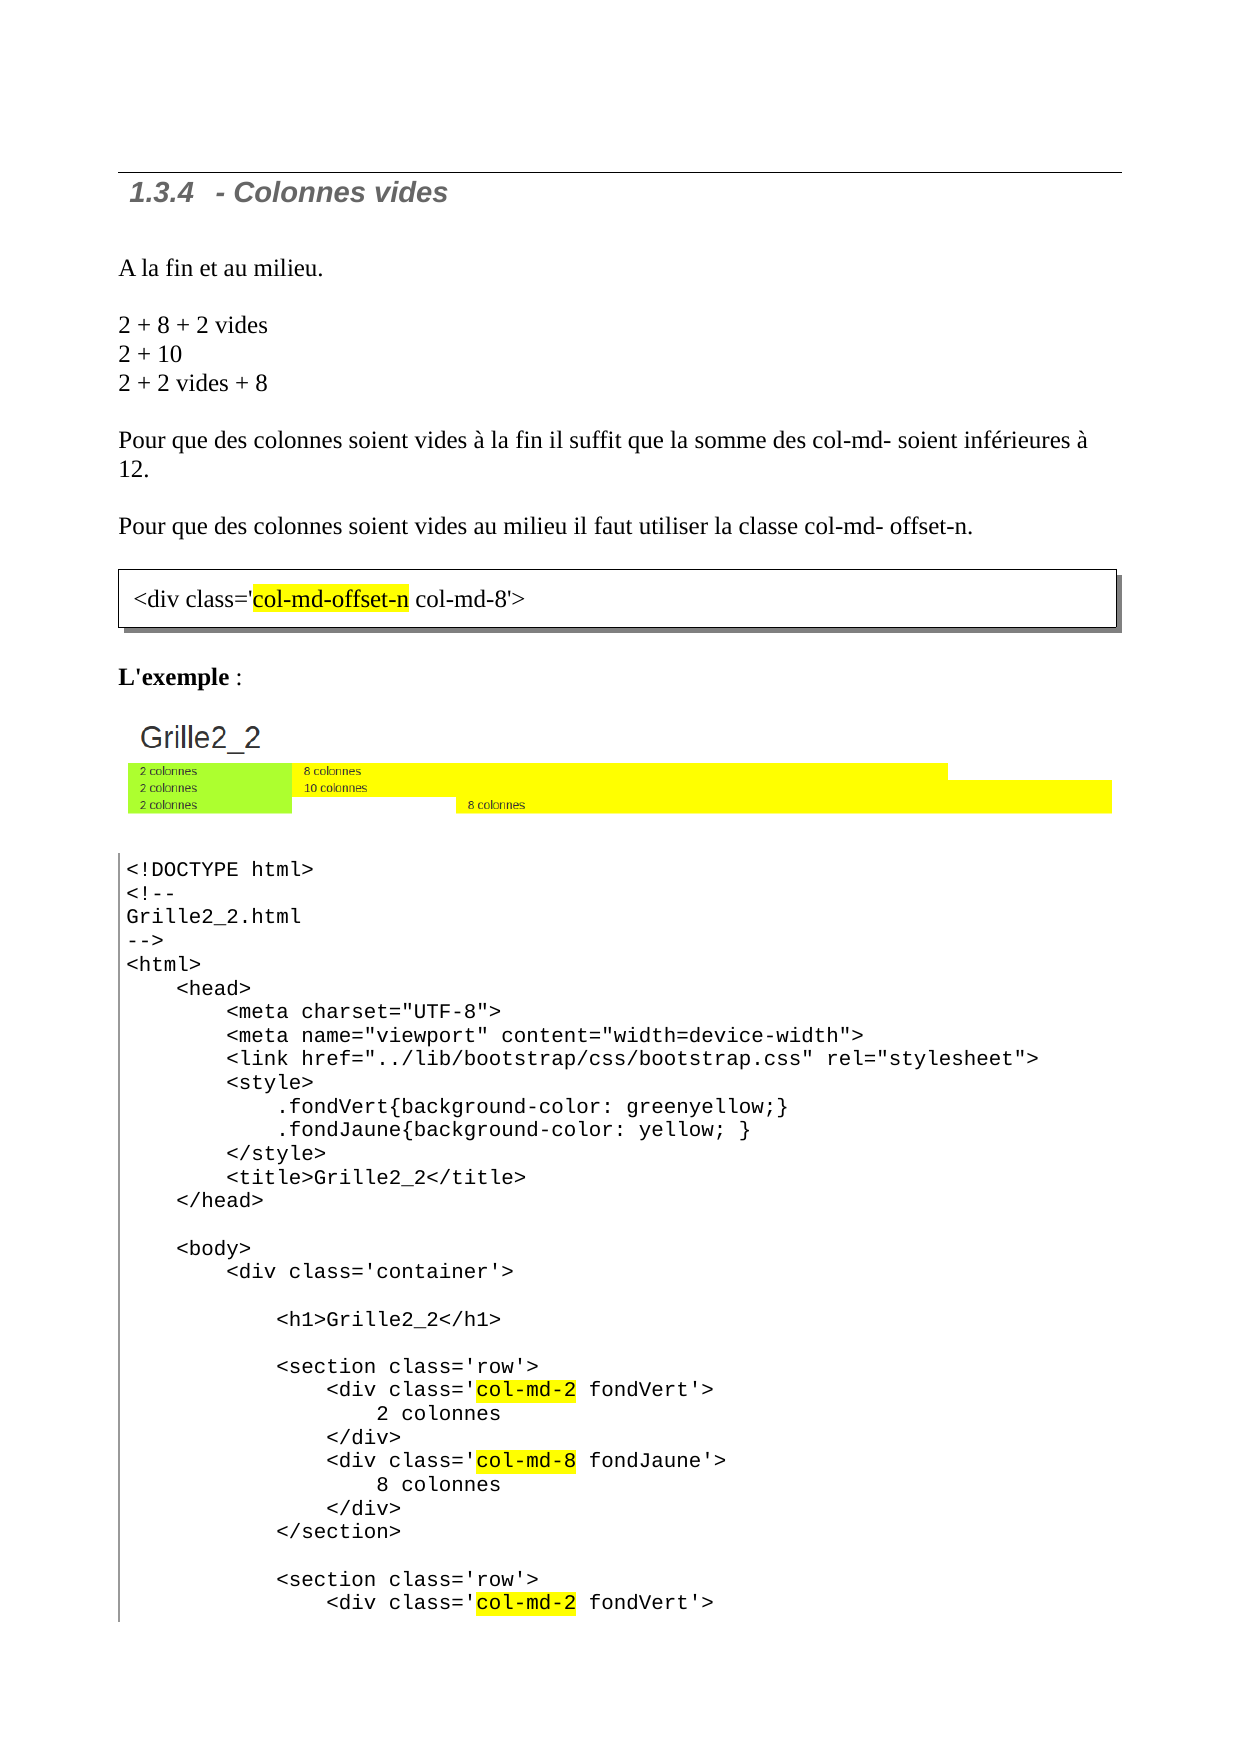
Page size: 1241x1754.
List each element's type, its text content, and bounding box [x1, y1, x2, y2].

text <html> [120, 954, 1122, 977]
text <meta charset="UTF-8"> [120, 1001, 1122, 1025]
text <title>Grille2_2</title> [120, 1167, 1122, 1190]
text Pour que des colonnes soient vides à la fin il suffit que la somme des col-md- soient inférieures à 12. [118, 425, 1122, 483]
text --> [120, 930, 1122, 954]
text L'exemple : [118, 662, 1122, 691]
text <style> [120, 1072, 1122, 1096]
text <body> [120, 1238, 1122, 1261]
text </style> [120, 1143, 1122, 1167]
text Pour que des colonnes soient vides au milieu il faut utiliser la classe col-md- offset-n. [118, 511, 1122, 540]
text <!-- [120, 883, 1122, 907]
text </head> [120, 1190, 1122, 1214]
text </section> [120, 1521, 1122, 1545]
text .fondVert{background-color: greenyellow;} [120, 1096, 1122, 1119]
text <div class='container'> [120, 1261, 1122, 1285]
text <!DOCTYPE html> [120, 853, 1122, 883]
text </div> [120, 1427, 1122, 1450]
text .fondJaune{background-color: yellow; } [120, 1119, 1122, 1143]
text </div> [120, 1498, 1122, 1521]
text <section class='row'> [120, 1569, 1122, 1592]
text <h1>Grille2_2</h1> [120, 1308, 1122, 1332]
text Grille2_2.html [120, 907, 1122, 930]
text <section class='row'> [120, 1356, 1122, 1379]
text <div class='col-md-8 fondJaune'> [120, 1450, 1122, 1474]
text 2 colonnes [120, 1403, 1122, 1427]
text 8 colonnes [120, 1474, 1122, 1498]
text <head> [120, 977, 1122, 1001]
text 2 + 8 + 2 vides [118, 310, 1122, 339]
subtitle - Colonnes vides [118, 173, 1122, 211]
text A la fin et au milieu. [118, 253, 1122, 281]
text <link href="../lib/bootstrap/css/bootstrap.css" rel="stylesheet"> [120, 1048, 1122, 1072]
text <meta name="viewport" content="width=device-width"> [120, 1025, 1122, 1048]
picture [118, 719, 1123, 825]
text 2 + 2 vides + 8 [118, 368, 1122, 396]
text <div class='col-md-offset-n col-md-8'> [119, 570, 1116, 627]
text <div class='col-md-2 fondVert'> [120, 1592, 1122, 1622]
text <div class='col-md-2 fondVert'> [120, 1379, 1122, 1403]
text 2 + 10 [118, 339, 1122, 368]
